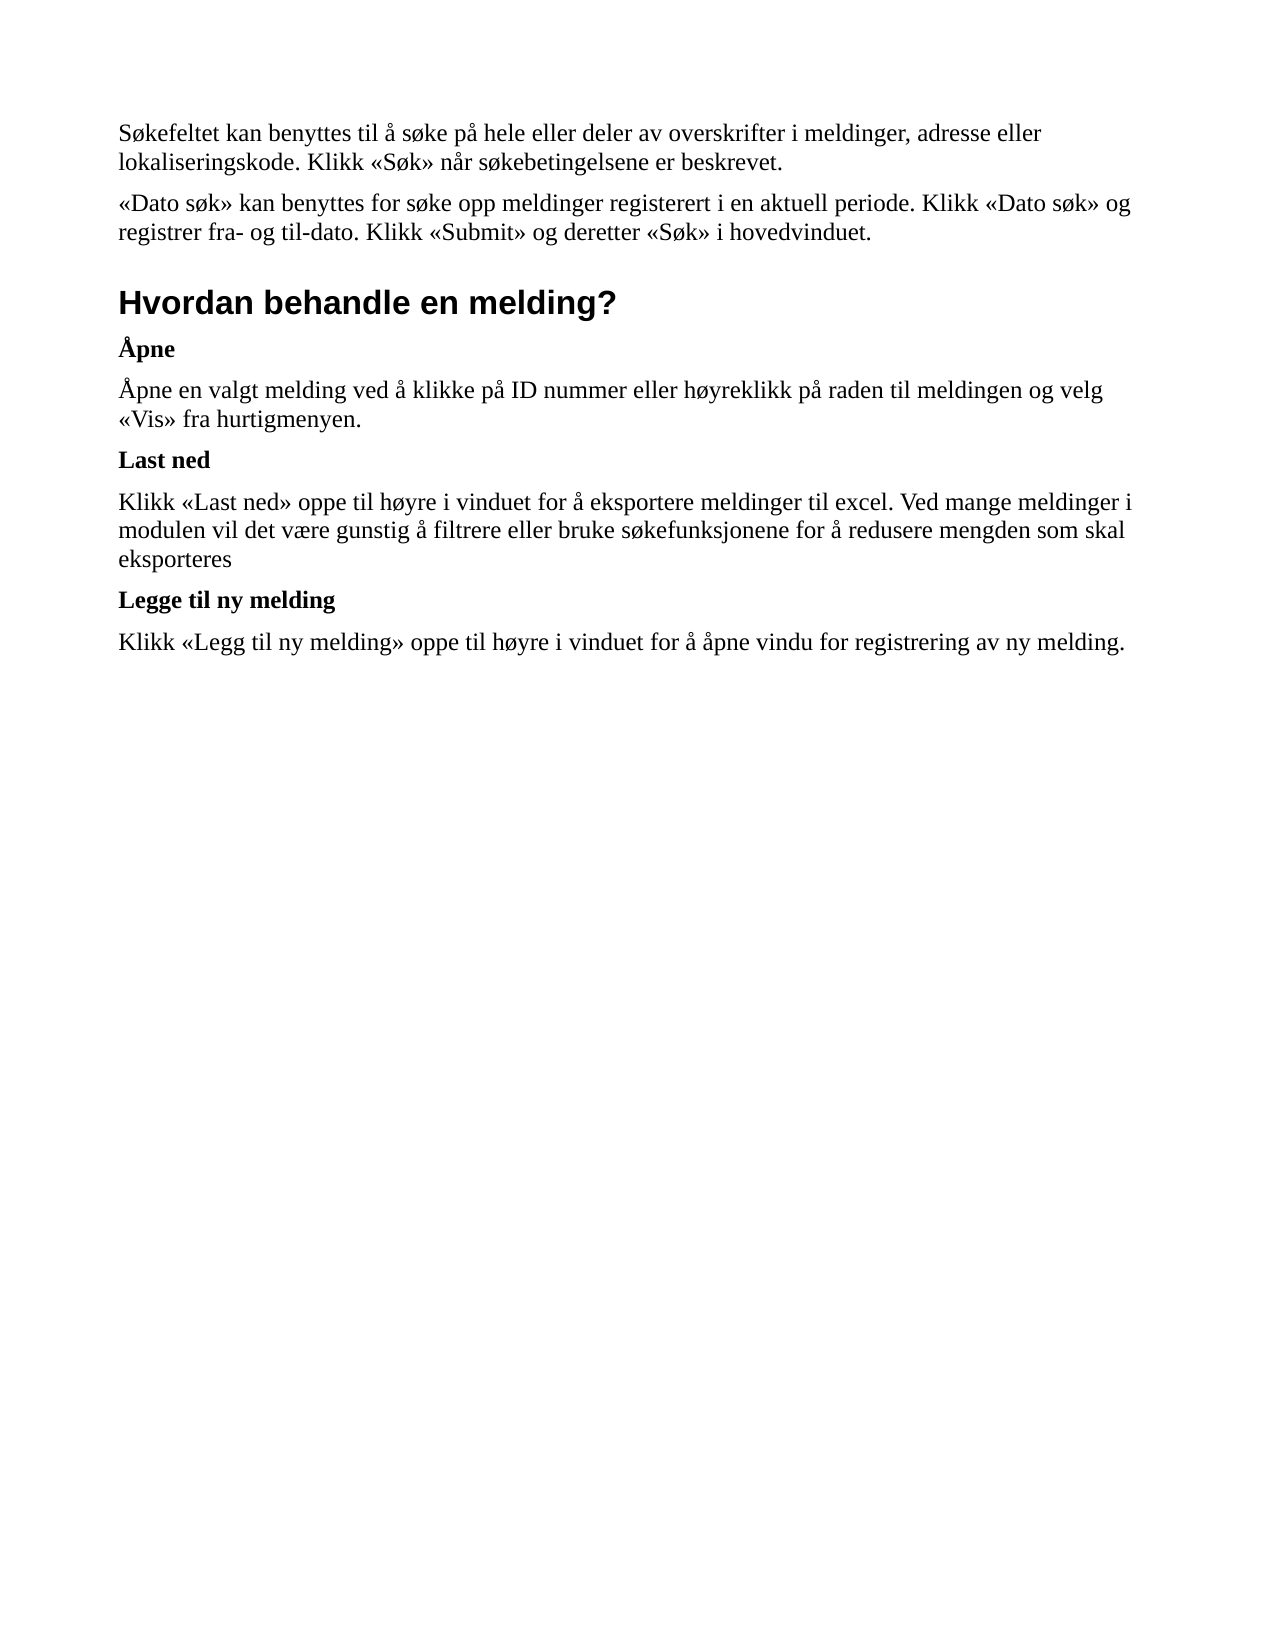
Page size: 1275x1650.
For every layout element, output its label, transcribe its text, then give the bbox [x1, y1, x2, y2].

text Last ned [118, 446, 1157, 474]
subtitle Hvordan behandle en melding? [118, 283, 1157, 322]
text Legge til ny melding [118, 586, 1157, 614]
text Åpne en valgt melding ved å klikke på ID nummer eller høyreklikk på raden til meldingen og velg «Vis» fra hurtigmenyen. [118, 376, 1157, 433]
text Åpne [118, 334, 1157, 363]
text Klikk «Legg til ny melding» oppe til høyre i vinduet for å åpne vindu for registrering av ny melding. [118, 627, 1157, 656]
text «Dato søk» kan benyttes for søke opp meldinger registerert i en aktuell periode. Klikk «Dato søk» og registrer fra- og til-dato. Klikk «Submit» og deretter «Søk» i hovedvinduet. [118, 188, 1157, 246]
text Søkefeltet kan benyttes til å søke på hele eller deler av overskrifter i meldinger, adresse eller lokaliseringskode. Klikk «Søk» når søkebetingelsene er beskrevet. [118, 118, 1157, 176]
text Klikk «Last ned» oppe til høyre i vinduet for å eksportere meldinger til excel. Ved mange meldinger i modulen vil det være gunstig å filtrere eller bruke søkefunksjonene for å redusere mengden som skal eksporteres [118, 487, 1157, 573]
